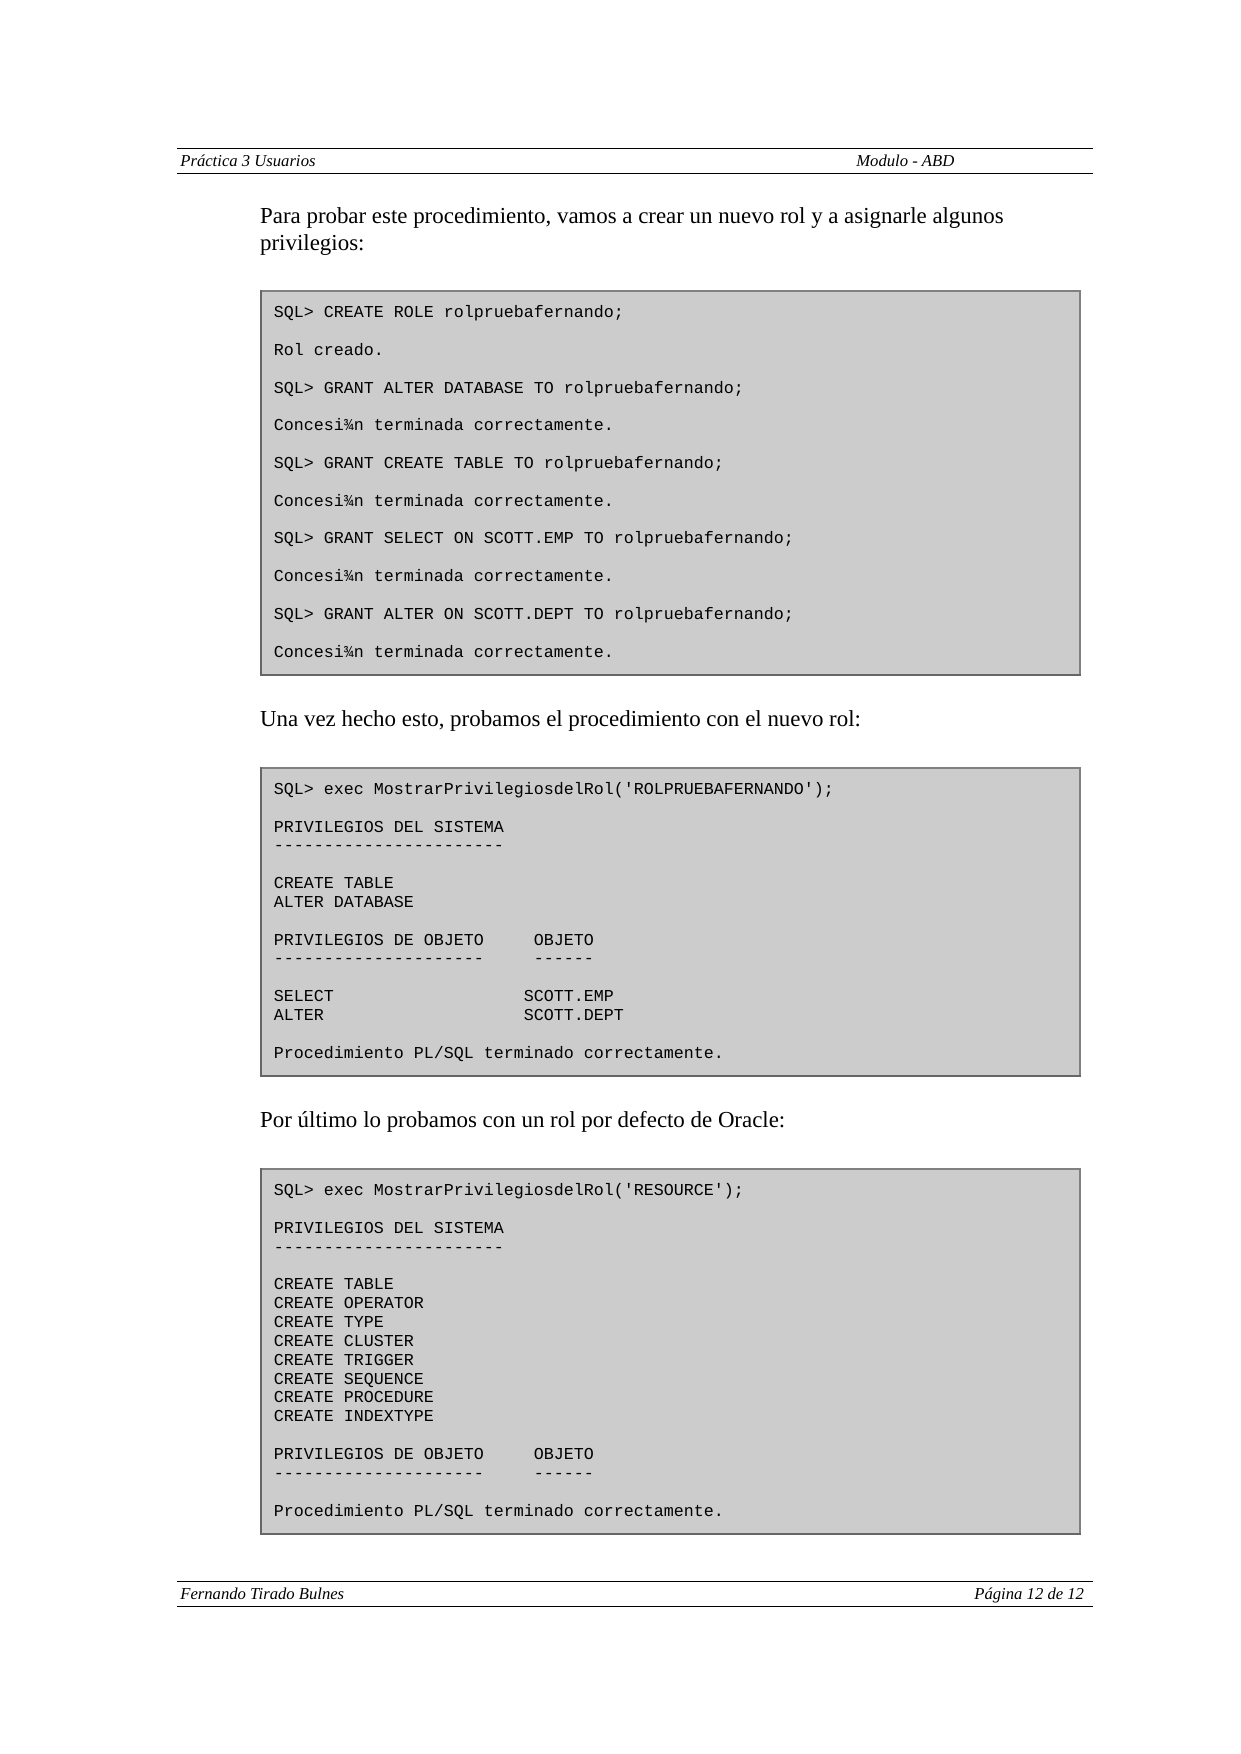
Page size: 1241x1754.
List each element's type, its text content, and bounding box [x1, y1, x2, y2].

text PRIVILEGIOS DE OBJETO OBJETO [262, 918, 1079, 937]
text SELECT SCOTT.EMP [262, 974, 1079, 993]
text ALTER DATABASE [262, 880, 1079, 899]
text PRIVILEGIOS DE OBJETO OBJETO [262, 1432, 1079, 1451]
text SQL> CREATE ROLE rolpruebafernando; [262, 292, 1079, 309]
text ALTER SCOTT.DEPT [262, 993, 1079, 1012]
text ----------------------- [262, 824, 1079, 842]
text CREATE TYPE [262, 1300, 1079, 1319]
text --------------------- ------ [262, 937, 1079, 956]
text PRIVILEGIOS DEL SISTEMA [262, 1206, 1079, 1225]
text --------------------- ------ [262, 1451, 1079, 1470]
text SQL> GRANT ALTER DATABASE TO rolpruebafernando; [262, 366, 1079, 385]
text CREATE TABLE [262, 861, 1079, 880]
text CREATE TRIGGER [262, 1338, 1079, 1357]
text CREATE TABLE [262, 1263, 1079, 1281]
text Concesi¾n terminada correctamente. [262, 479, 1079, 498]
text Procedimiento PL/SQL terminado correctamente. [262, 1031, 1079, 1075]
text Por último lo probamos con un rol por defecto de Oracle: [260, 1107, 1081, 1133]
text CREATE SEQUENCE [262, 1357, 1079, 1376]
text SQL> exec MostrarPrivilegiosdelRol('ROLPRUEBAFERNANDO'); [262, 769, 1079, 786]
text Concesi¾n terminada correctamente. [262, 403, 1079, 422]
text Concesi¾n terminada correctamente. [262, 554, 1079, 573]
text CREATE OPERATOR [262, 1281, 1079, 1300]
text SQL> GRANT SELECT ON SCOTT.EMP TO rolpruebafernando; [262, 517, 1079, 536]
text ----------------------- [262, 1225, 1079, 1244]
text SQL> exec MostrarPrivilegiosdelRol('RESOURCE'); [262, 1170, 1079, 1187]
text SQL> GRANT ALTER ON SCOTT.DEPT TO rolpruebafernando; [262, 592, 1079, 611]
text Procedimiento PL/SQL terminado correctamente. [262, 1489, 1079, 1533]
text CREATE CLUSTER [262, 1319, 1079, 1338]
text Concesi¾n terminada correctamente. [262, 630, 1079, 674]
text CREATE PROCEDURE [262, 1376, 1079, 1394]
text Rol creado. [262, 328, 1079, 347]
text PRIVILEGIOS DEL SISTEMA [262, 805, 1079, 824]
text Una vez hecho esto, probamos el procedimiento con el nuevo rol: [260, 705, 1081, 732]
text CREATE INDEXTYPE [262, 1394, 1079, 1413]
text Para probar este procedimiento, vamos a crear un nuevo rol y a asignarle algunos privilegios: [260, 202, 1081, 255]
text SQL> GRANT CREATE TABLE TO rolpruebafernando; [262, 441, 1079, 460]
